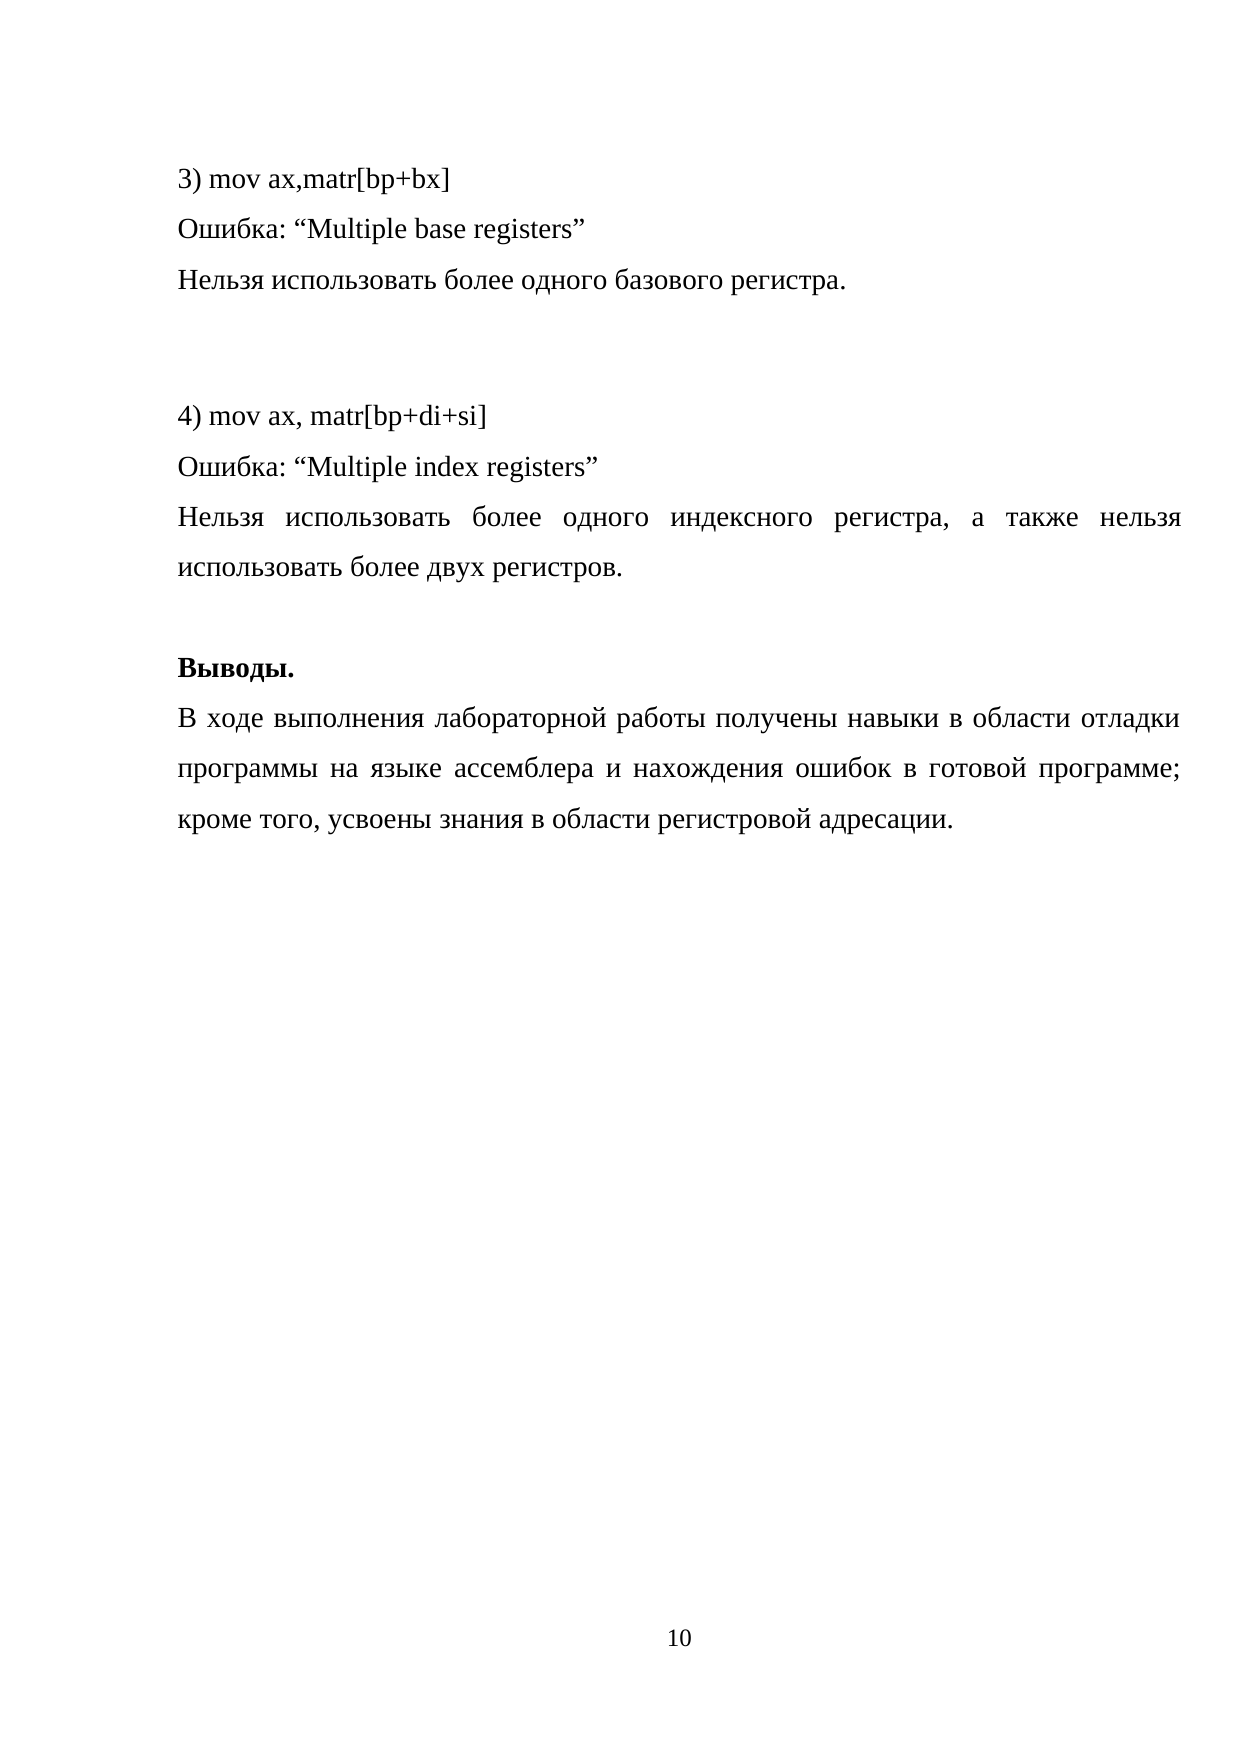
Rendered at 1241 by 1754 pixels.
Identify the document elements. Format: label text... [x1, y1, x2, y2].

text Ошибка: “Multiple base registers” [177, 212, 1181, 245]
text Выводы. [177, 650, 1181, 683]
text Ошибка: “Multiple index registers” [177, 449, 1181, 482]
subtitle Нельзя использовать более одного индексного регистра, а также нельзя использовать более двух регистров. [177, 499, 1181, 583]
text 3) mov ax,matr[bp+bx] [177, 161, 1181, 195]
text Нельзя использовать более одного базового регистра. [177, 262, 1181, 295]
text 4) mov ax, matr[bp+di+si] [177, 398, 1181, 432]
text В ходе выполнения лабораторной работы получены навыки в области отладки программы на языке ассемблера и нахождения ошибок в готовой программе; кроме того, усвоены знания в области регистровой адресации. [177, 700, 1181, 834]
